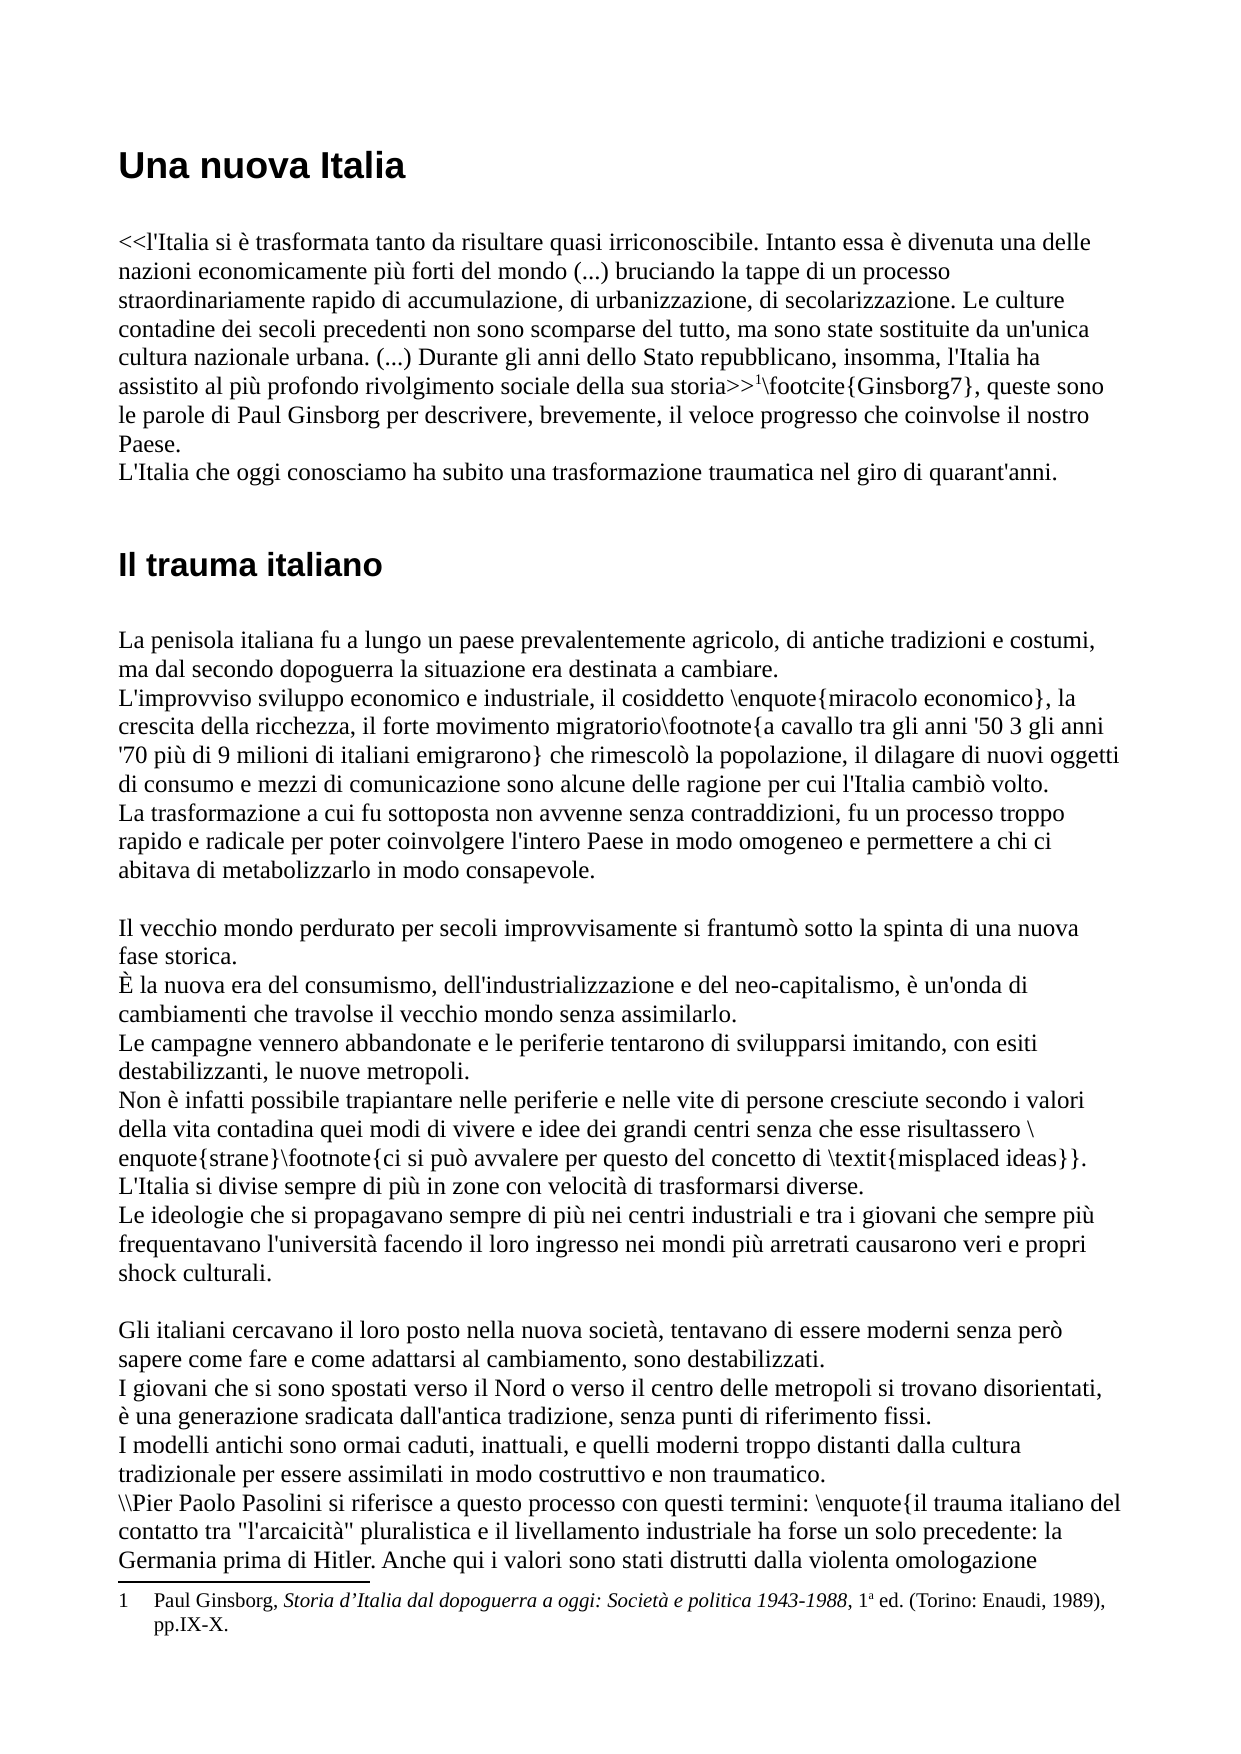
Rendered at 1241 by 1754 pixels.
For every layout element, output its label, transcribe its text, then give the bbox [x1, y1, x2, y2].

text La penisola italiana fu a lungo un paese prevalentemente agricolo, di antiche tradizioni e costumi, ma dal secondo dopoguerra la situazione era destinata a cambiare. L'improvviso sviluppo economico e industriale, il cosiddetto \enquote{miracolo economico}, la crescita della ricchezza, il forte movimento migratorio\footnote{a cavallo tra gli anni '50 3 gli anni '70 più di 9 milioni di italiani emigrarono} che rimescolò la popolazione, il dilagare di nuovi oggetti di consumo e mezzi di comunicazione sono alcune delle ragione per cui l'Italia cambiò volto. La trasformazione a cui fu sottoposta non avvenne senza contraddizioni, fu un processo troppo rapido e radicale per poter coinvolgere l'intero Paese in modo omogeneo e permettere a chi ci abitava di metabolizzarlo in modo consapevole. Il vecchio mondo perdurato per secoli improvvisamente si frantumò sotto la spinta di una nuova fase storica. È la nuova era del consumismo, dell'industrializzazione e del neo-capitalismo, è un'onda di cambiamenti che travolse il vecchio mondo senza assimilarlo. Le campagne vennero abbandonate e le periferie tentarono di svilupparsi imitando, con esiti destabilizzanti, le nuove metropoli. Non è infatti possibile trapiantare nelle periferie e nelle vite di persone cresciute secondo i valori della vita contadina quei modi di vivere e idee dei grandi centri senza che esse risultassero \enquote{strane}\footnote{ci si può avvalere per questo del concetto di \textit{misplaced ideas}}. L'Italia si divise sempre di più in zone con velocità di trasformarsi diverse. Le ideologie che si propagavano sempre di più nei centri industriali e tra i giovani che sempre più frequentavano l'università facendo il loro ingresso nei mondi più arretrati causarono veri e propri shock culturali. Gli italiani cercavano il loro posto nella nuova società, tentavano di essere moderni senza però sapere come fare e come adattarsi al cambiamento, sono destabilizzati. I giovani che si sono spostati verso il Nord o verso il centro delle metropoli si trovano disorientati, è una generazione sradicata dall'antica tradizione, senza punti di riferimento fissi. I modelli antichi sono ormai caduti, inattuali, e quelli moderni troppo distanti dalla cultura tradizionale per essere assimilati in modo costruttivo e non traumatico. \\Pier Paolo Pasolini si riferisce a questo processo con questi termini: \enquote{il trauma italiano del contatto tra "l'arcaicità" pluralistica e il livellamento industriale ha forse un solo precedente: la Germania prima di Hitler. Anche qui i valori sono stati distrutti dalla violenta omologazione [118, 596, 1122, 1574]
text <<l'Italia si è trasformata tanto da risultare quasi irriconoscibile. Intanto essa è divenuta una delle nazioni economicamente più forti del mondo (...) bruciando la tappe di un processo straordinariamente rapido di accumulazione, di urbanizzazione, di secolarizzazione. Le culture contadine dei secoli precedenti non sono scomparse del tutto, ma sono state sostituite da un'unica cultura nazionale urbana. (...) Durante gli anni dello Stato repubblicano, insomma, l'Italia ha assistito al più profondo rivolgimento sociale della sua storia>>\footcite{Ginsborg7}, queste sono le parole di Paul Ginsborg per descrivere, brevemente, il veloce progresso che coinvolse il nostro Paese. L'Italia che oggi conosciamo ha subito una trasformazione traumatica nel giro di quarant'anni. [118, 199, 1122, 486]
subtitle Il trauma italiano [118, 507, 1122, 584]
text Paul Ginsborg, Storia d’Italia dal dopoguerra a oggi: Società e politica 1943-1988, 1a ed. (Torino: Enaudi, 1989), pp.IX-X. [118, 1588, 1122, 1636]
subtitle Una nuova Italia [118, 143, 1122, 186]
